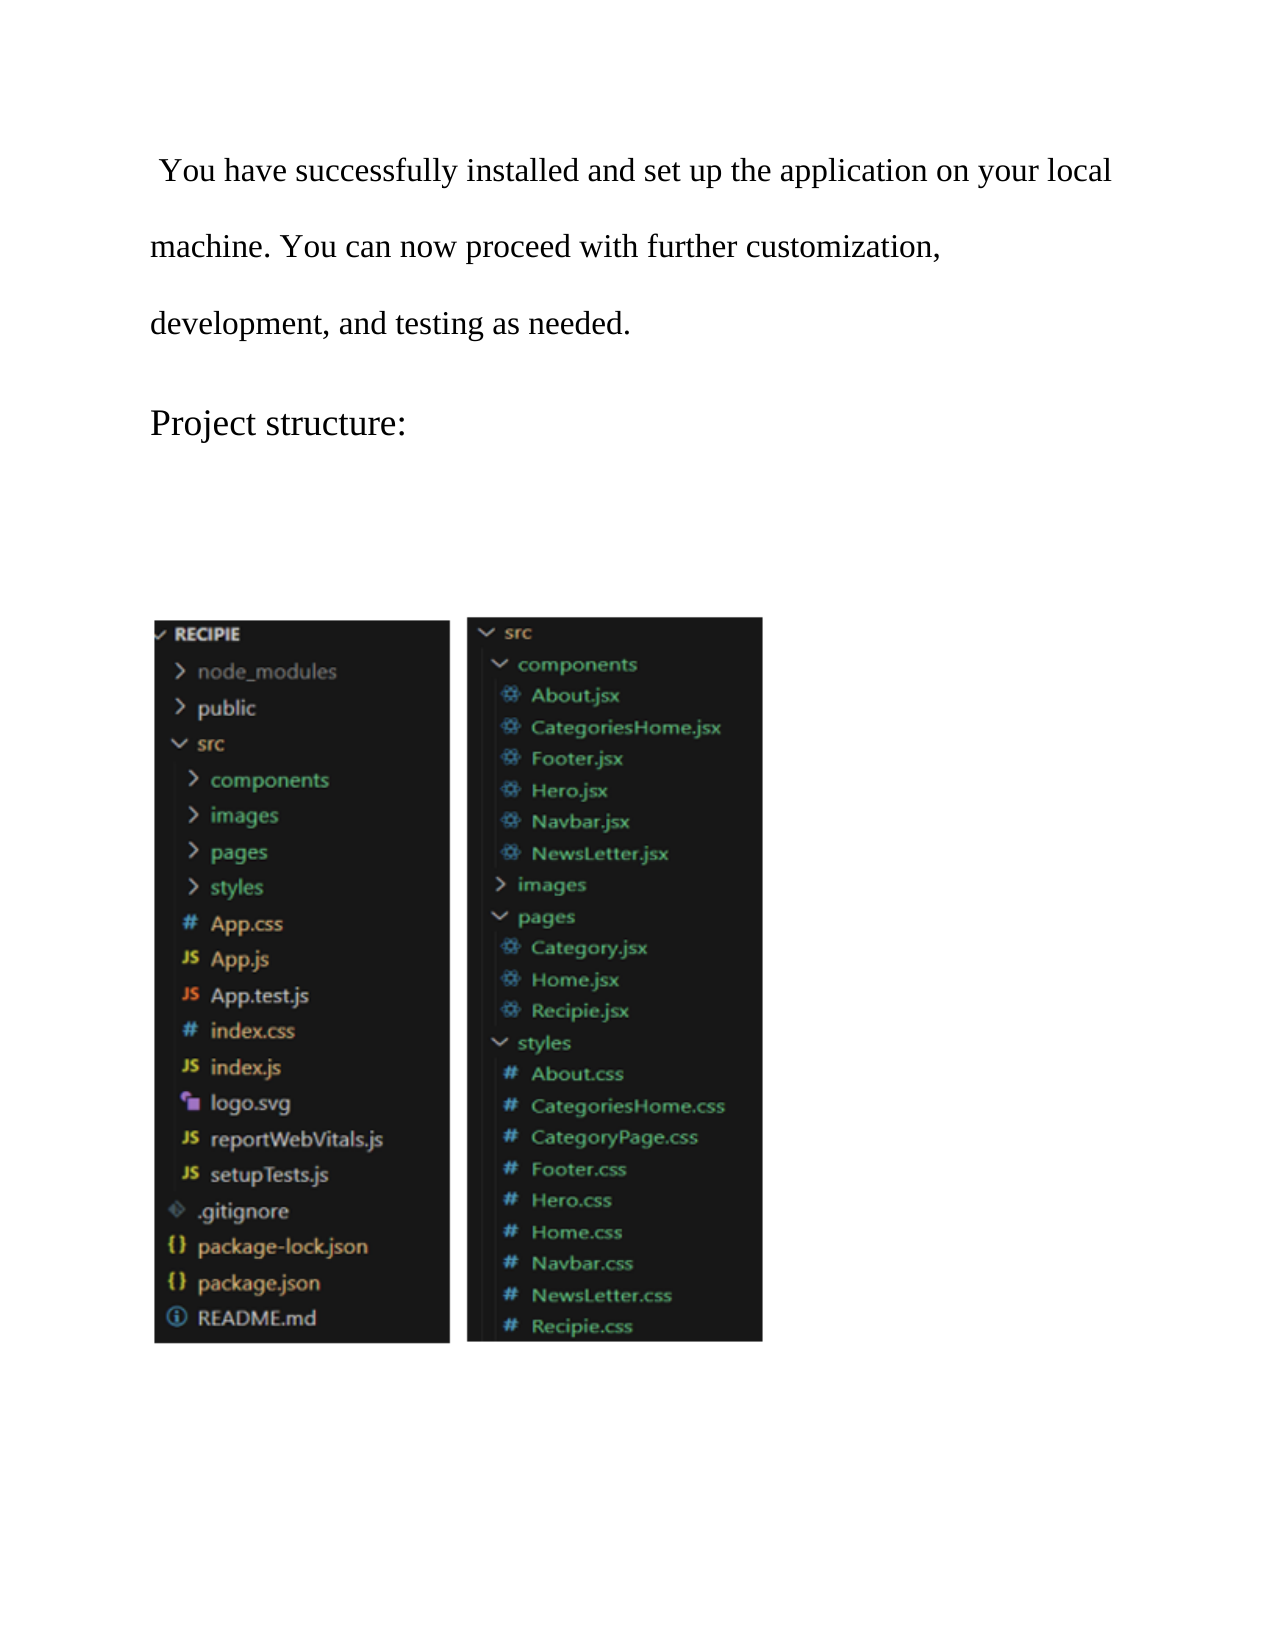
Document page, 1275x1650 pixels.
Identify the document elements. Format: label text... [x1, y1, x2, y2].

text Project structure: [150, 401, 1125, 444]
text You have successfully installed and set up the application on your local machine. You can now proceed with further customization, development, and testing as needed. [150, 150, 1125, 342]
picture [150, 605, 766, 1345]
